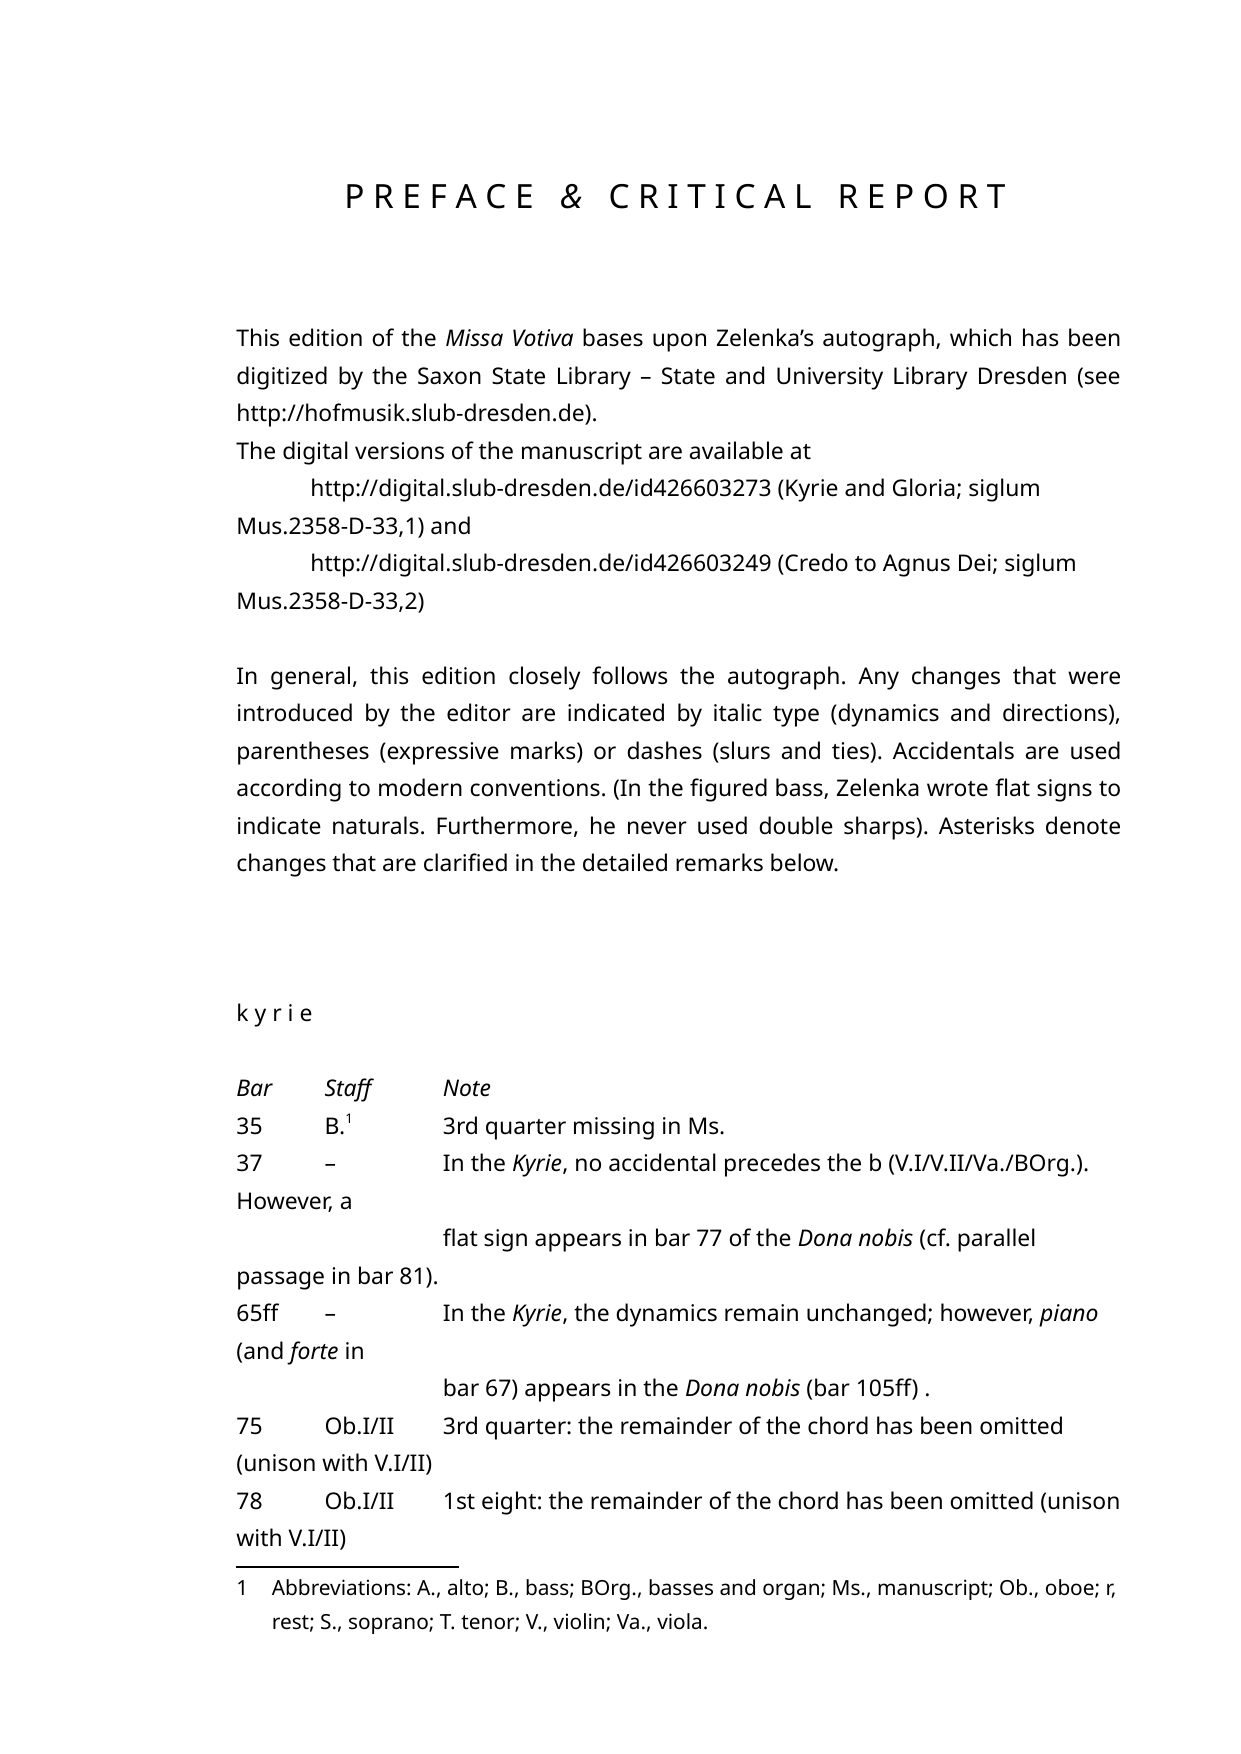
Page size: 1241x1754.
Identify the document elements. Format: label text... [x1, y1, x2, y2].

text Bar Staff Note 35 B. 3rd quarter missing in Ms. 37 – In the Kyrie, no accidental precedes the b (V.I/V.II/Va./BOrg.). However, a flat sign appears in bar 77 of the Dona nobis (cf. parallel passage in bar 81). 65ff – In the Kyrie, the dynamics remain unchanged; however, piano (and forte in bar 67) appears in the Dona nobis (bar 105ff) . 75 Ob.I/II 3rd quarter: the remainder of the chord has been omitted (unison with V.I/II) 78 Ob.I/II 1st eight: the remainder of the chord has been omitted (unison with V.I/II) [236, 1072, 1122, 1554]
text k y r i e [236, 997, 1122, 1029]
text This edition of the Missa Votiva bases upon Zelenka’s autograph, which has been digitized by the Saxon State Library – State and University Library Dresden (see http://hofmusik.slub-dresden.de). [236, 322, 1122, 429]
text Abbreviations: A., alto; B., bass; BOrg., basses and organ; Ms., manuscript; Ob., oboe; r, rest; S., soprano; T. tenor; V., violin; Va., viola. [236, 1573, 1122, 1636]
text In general, this edition closely follows the autograph. Any changes that were introduced by the editor are indicated by italic type (dynamics and directions), parentheses (expressive marks) or dashes (slurs and ties). Accidentals are used according to modern conventions. (In the figured bass, Zelenka wrote flat signs to indicate naturals. Furthermore, he never used double sharps). Asterisks denote changes that are clarified in the detailed remarks below. [236, 660, 1122, 879]
text P R E F A C E & C R I T I C A L R E P O R T [236, 173, 1122, 218]
text The digital versions of the manuscript are available at http://digital.slub-dresden.de/id426603273 (Kyrie and Gloria; siglum Mus.2358-D-33,1) and http://digital.slub-dresden.de/id426603249 (Credo to Agnus Dei; siglum Mus.2358-D-33,2) [236, 435, 1122, 616]
